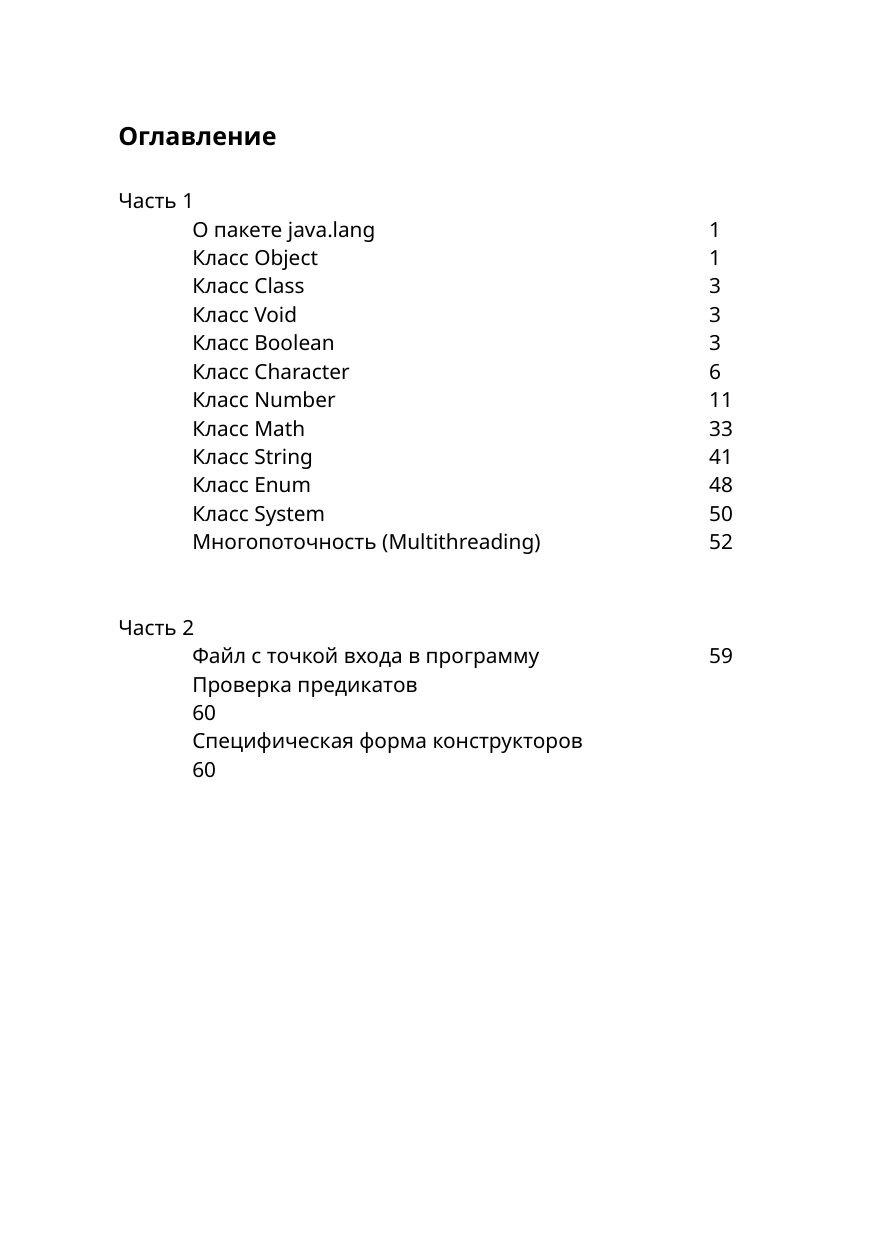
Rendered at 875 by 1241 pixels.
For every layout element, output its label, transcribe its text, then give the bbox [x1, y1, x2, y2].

text Файл с точкой входа в программу 59 [118, 641, 756, 670]
text Многопоточность (Multithreading) 52 [118, 527, 756, 556]
text Часть 1 [118, 186, 756, 215]
text Часть 2 [118, 613, 756, 641]
text Класс Void 3 [118, 300, 756, 328]
text Класс Enum 48 [118, 471, 756, 499]
text Специфическая форма конструкторов 60 [118, 727, 756, 783]
text Класс Character 6 [118, 357, 756, 385]
text Оглавление [118, 118, 756, 152]
text Класс Math 33 [118, 414, 756, 442]
text Класс String 41 [118, 442, 756, 471]
text Класс Number 11 [118, 385, 756, 414]
text О пакете java.lang 1 [118, 215, 756, 243]
text Класс Object 1 [118, 243, 756, 272]
text Класс Boolean 3 [118, 328, 756, 357]
text Проверка предикатов 60 [118, 670, 756, 727]
text Класс System 50 [118, 499, 756, 527]
text Класс Class 3 [118, 272, 756, 300]
